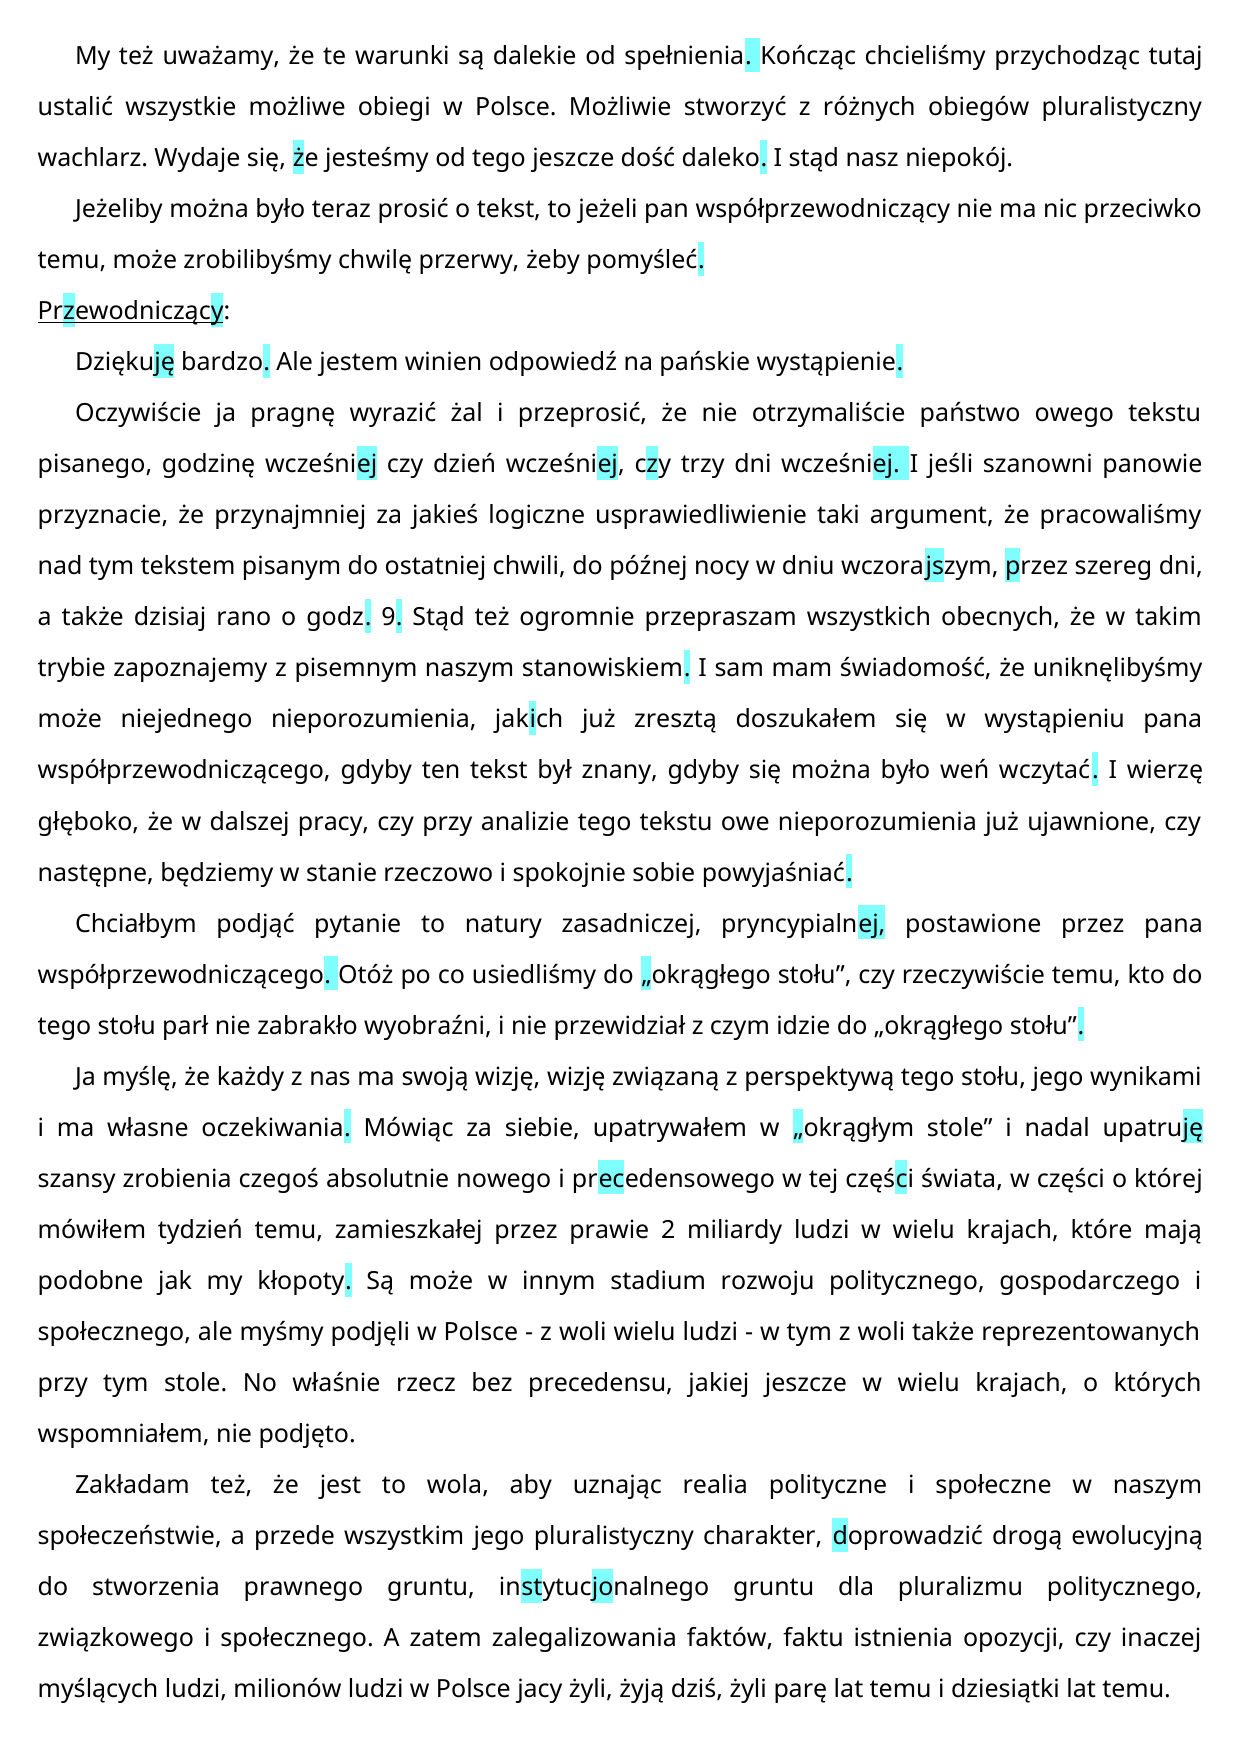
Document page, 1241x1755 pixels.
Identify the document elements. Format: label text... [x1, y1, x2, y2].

text Chciałbym podjąć pytanie to natury zasadniczej, pryncypialnej, postawione przez pana współprzewodniczącego. Otóż po co usiedliśmy do „okrągłego stołu”, czy rzeczywiście temu, kto do tego stołu parł nie zabrakło wyobraźni, i nie przewidział z czym idzie do „okrągłego stołu”. [37, 905, 1203, 1041]
text Zakładam też, że jest to wola, aby uznając realia polityczne i społeczne w naszym społeczeństwie, a przede wszystkim jego pluralistyczny charakter, doprowadzić drogą ewolucyjną do stworzenia prawnego gruntu, instytucjonalnego gruntu dla pluralizmu politycznego, związkowego i społecznego. A zatem zalegalizowania faktów, faktu istnienia opozycji, czy inaczej myślących ludzi, milionów ludzi w Polsce jacy żyli, żyją dziś, żyli parę lat temu i dziesiątki lat temu. [37, 1467, 1203, 1705]
text Ja myślę, że każdy z nas ma swoją wizję, wizję związaną z perspektywą tego stołu, jego wynikami i ma własne oczekiwania. Mówiąc za siebie, upatrywałem w „okrągłym stole” i nadal upatruję szansy zrobienia czegoś absolutnie nowego i precedensowego w tej części świata, w części o której mówiłem tydzień temu, zamieszkałej przez prawie 2 miliardy ludzi w wielu krajach, które mają podobne jak my kłopoty. Są może w innym stadium rozwoju politycznego, gospodarczego i społecznego, ale myśmy podjęli w Polsce - z woli wielu ludzi - w tym z woli także reprezentowanych przy tym stole. No właśnie rzecz bez precedensu, jakiej jeszcze w wielu krajach, o których wspomniałem, nie podjęto. [37, 1058, 1203, 1450]
text Dziękuję bardzo. Ale jestem winien odpowiedź na pańskie wystąpienie. [37, 344, 1203, 378]
text My też uważamy, że te warunki są dalekie od spełnienia. Kończąc chcieliśmy przychodząc tutaj ustalić wszystkie możliwe obiegi w Polsce. Możliwie stworzyć z różnych obiegów pluralistyczny wachlarz. Wydaje się, że jesteśmy od tego jeszcze dość daleko. I stąd nasz niepokój. [37, 37, 1203, 174]
text Oczywiście ja pragnę wyrazić żal i przeprosić, że nie otrzymaliście państwo owego tekstu pisanego, godzinę wcześniej czy dzień wcześniej, czy trzy dni wcześniej. I jeśli szanowni panowie przyznacie, że przynajmniej za jakieś logiczne usprawiedliwienie taki argument, że pracowaliśmy nad tym tekstem pisanym do ostatniej chwili, do późnej nocy w dniu wczorajszym, przez szereg dni, a także dzisiaj rano o godz. 9. Stąd też ogromnie przepraszam wszystkich obecnych, że w takim trybie zapoznajemy z pisemnym naszym stanowiskiem. I sam mam świadomość, że uniknęlibyśmy może niejednego nieporozumienia, jakich już zresztą doszukałem się w wystąpieniu pana współprzewodniczącego, gdyby ten tekst był znany, gdyby się można było weń wczytać. I wierzę głęboko, że w dalszej pracy, czy przy analizie tego tekstu owe nieporozumienia już ujawnione, czy następne, będziemy w stanie rzeczowo i spokojnie sobie powyjaśniać. [37, 395, 1203, 888]
text Jeżeliby można było teraz prosić o tekst, to jeżeli pan współprzewodniczący nie ma nic przeciwko temu, może zrobilibyśmy chwilę przerwy, żeby pomyśleć. [37, 191, 1203, 276]
text Przewodniczący: [37, 293, 1203, 327]
